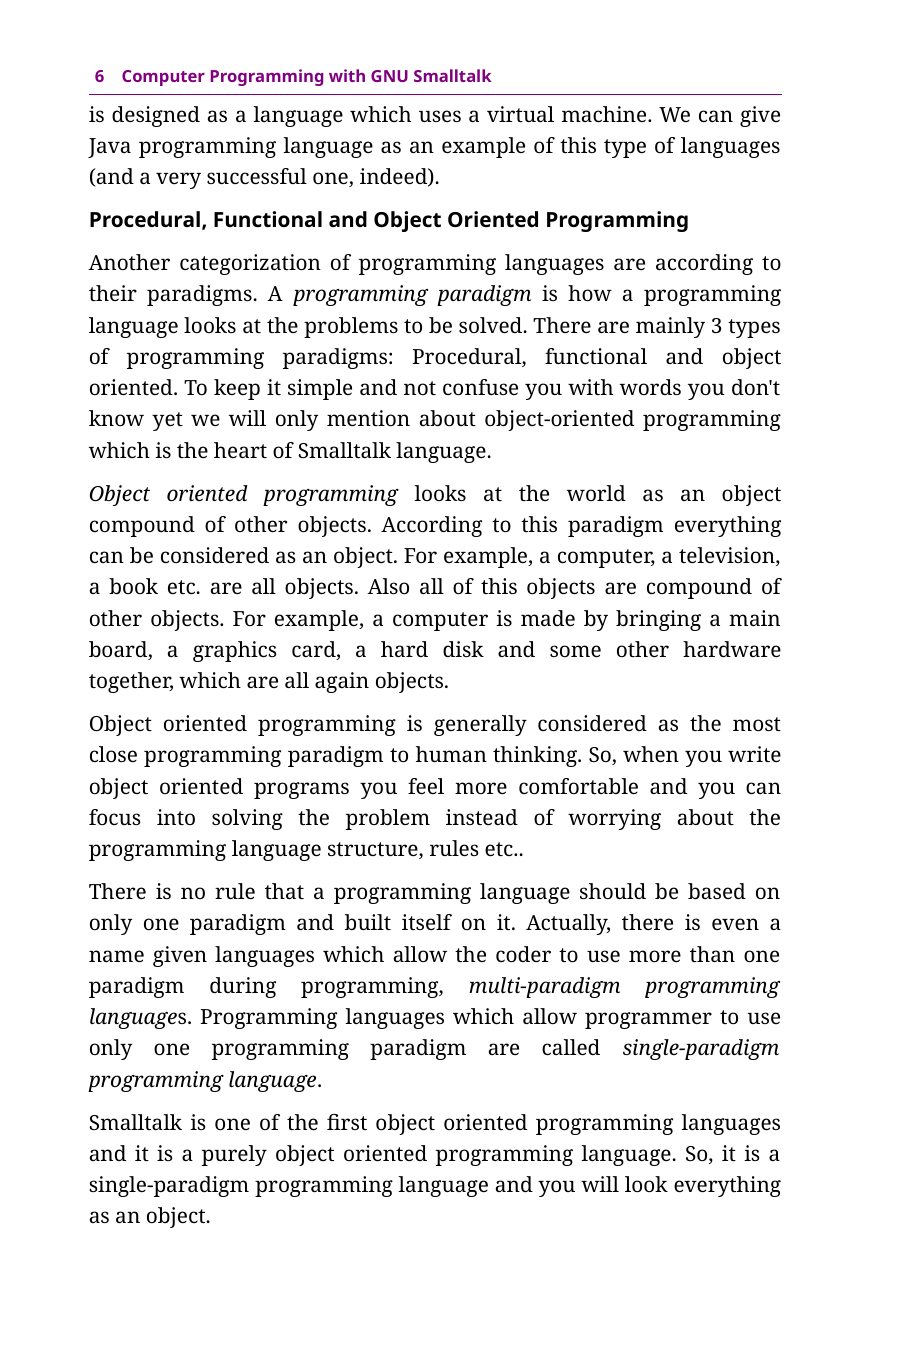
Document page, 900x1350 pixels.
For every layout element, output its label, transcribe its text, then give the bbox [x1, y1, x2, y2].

subtitle Procedural, Functional and Object Oriented Programming [88, 205, 782, 234]
text is designed as a language which uses a virtual machine. We can give Java programming language as an example of this type of languages (and a very successful one, indeed). [88, 100, 782, 191]
text Object oriented programming looks at the world as an object compound of other objects. According to this paradigm everything can be considered as an object. For example, a computer, a television, a book etc. are all objects. Also all of this objects are compound of other objects. For example, a computer is made by bringing a main board, a graphics card, a hard disk and some other hardware together, which are all again objects. [88, 479, 782, 695]
text Smalltalk is one of the first object oriented programming languages and it is a purely object oriented programming language. So, it is a single-paradigm programming language and you will look everything as an object. [88, 1108, 782, 1230]
text Another categorization of programming languages are according to their paradigms. A programming paradigm is how a programming language looks at the problems to be solved. There are mainly 3 types of programming paradigms: Procedural, functional and object oriented. To keep it simple and not confuse you with words you don't know yet we will only mention about object-oriented programming which is the heart of Smalltalk language. [88, 248, 782, 464]
text There is no rule that a programming language should be based on only one paradigm and built itself on it. Actually, there is even a name given languages which allow the coder to use more than one paradigm during programming, multi-paradigm programming languages. Programming languages which allow programmer to use only one programming paradigm are called single-paradigm programming language. [88, 877, 782, 1093]
text Object oriented programming is generally considered as the most close programming paradigm to human thinking. So, when you write object oriented programs you feel more comfortable and you can focus into solving the problem instead of worrying about the programming language structure, rules etc.. [88, 709, 782, 863]
